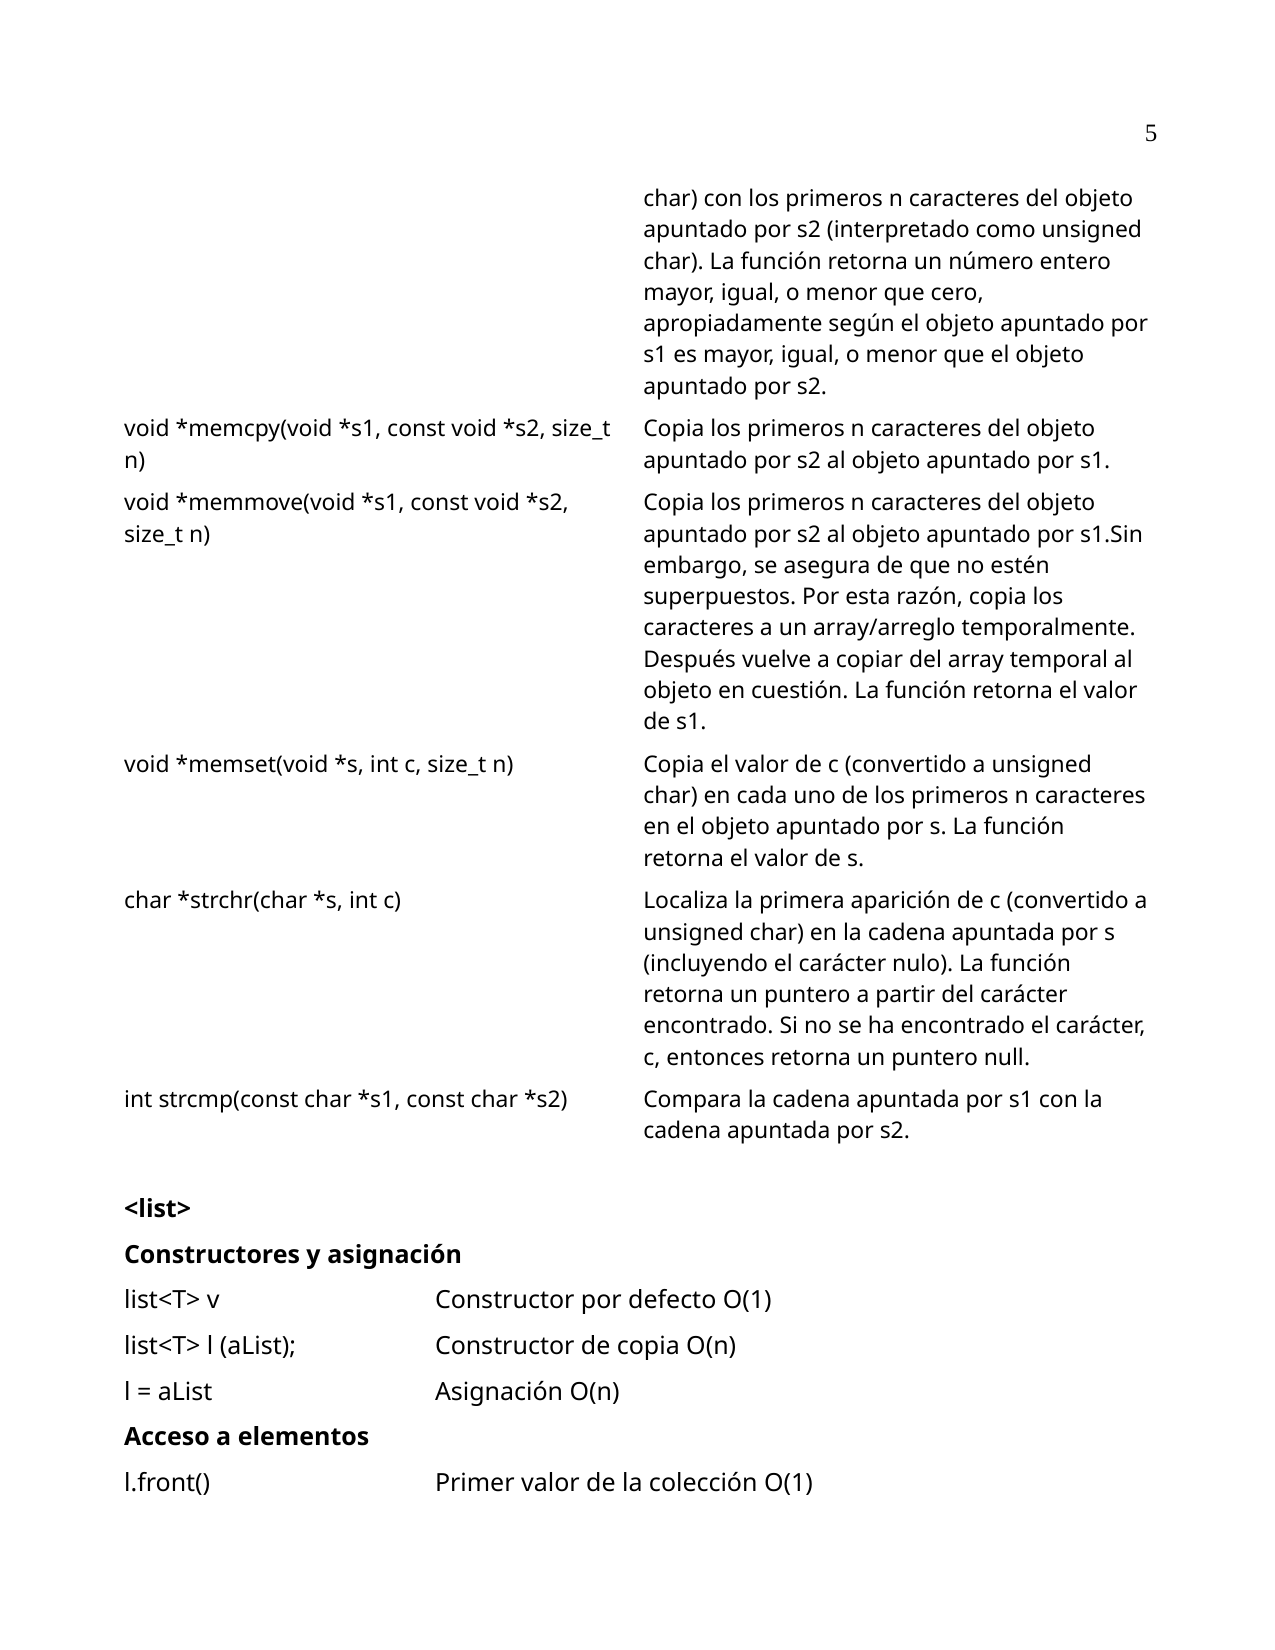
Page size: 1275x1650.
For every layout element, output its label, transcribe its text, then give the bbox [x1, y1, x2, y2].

table_cell l.front() [118, 1459, 429, 1504]
table_cell Copia el valor de c (convertido a unsigned char) en cada uno de los primeros n caracteres en el objeto apuntado por s. La función retorna el valor de s. [638, 742, 1157, 878]
table_cell Asignación O(n) [429, 1368, 1157, 1413]
table_cell Constructor de copia O(n) [429, 1322, 1157, 1367]
table_cell void *memcpy(void *s1, const void *s2, size_t n) [118, 407, 637, 481]
table_header <list> [118, 1185, 1157, 1231]
table_cell Primer valor de la colección O(1) [429, 1459, 1157, 1504]
table_cell Constructores y asignación [118, 1231, 1157, 1276]
table_cell char *strchr(char *s, int c) [118, 879, 637, 1077]
table_cell Acceso a elementos [118, 1413, 1157, 1458]
table_cell Copia los primeros n caracteres del objeto apuntado por s2 al objeto apuntado por s1. [638, 407, 1157, 481]
table_cell char) con los primeros n caracteres del objeto apuntado por s2 (interpretado como unsigned char). La función retorna un número entero mayor, igual, o menor que cero, apropiadamente según el objeto apuntado por s1 es mayor, igual, o menor que el objeto apuntado por s2. [638, 176, 1157, 407]
table_cell [118, 176, 637, 407]
table_cell l = aList [118, 1368, 429, 1413]
table_cell list<T> v [118, 1276, 429, 1322]
table_cell Compara la cadena apuntada por s1 con la cadena apuntada por s2. [638, 1078, 1157, 1151]
table_cell void *memmove(void *s1, const void *s2, size_t n) [118, 481, 637, 742]
table_cell int strcmp(const char *s1, const char *s2) [118, 1078, 637, 1151]
table_cell Localiza la primera aparición de c (convertido a unsigned char) en la cadena apuntada por s (incluyendo el carácter nulo). La función retorna un puntero a partir del carácter encontrado. Si no se ha encontrado el carácter, c, entonces retorna un puntero null. [638, 879, 1157, 1077]
table_cell Copia los primeros n caracteres del objeto apuntado por s2 al objeto apuntado por s1.Sin embargo, se asegura de que no estén superpuestos. Por esta razón, copia los caracteres a un array/arreglo temporalmente. Después vuelve a copiar del array temporal al objeto en cuestión. La función retorna el valor de s1. [638, 481, 1157, 742]
table_cell void *memset(void *s, int c, size_t n) [118, 742, 637, 878]
table_cell list<T> l (aList); [118, 1322, 429, 1367]
table_cell Constructor por defecto O(1) [429, 1276, 1157, 1322]
